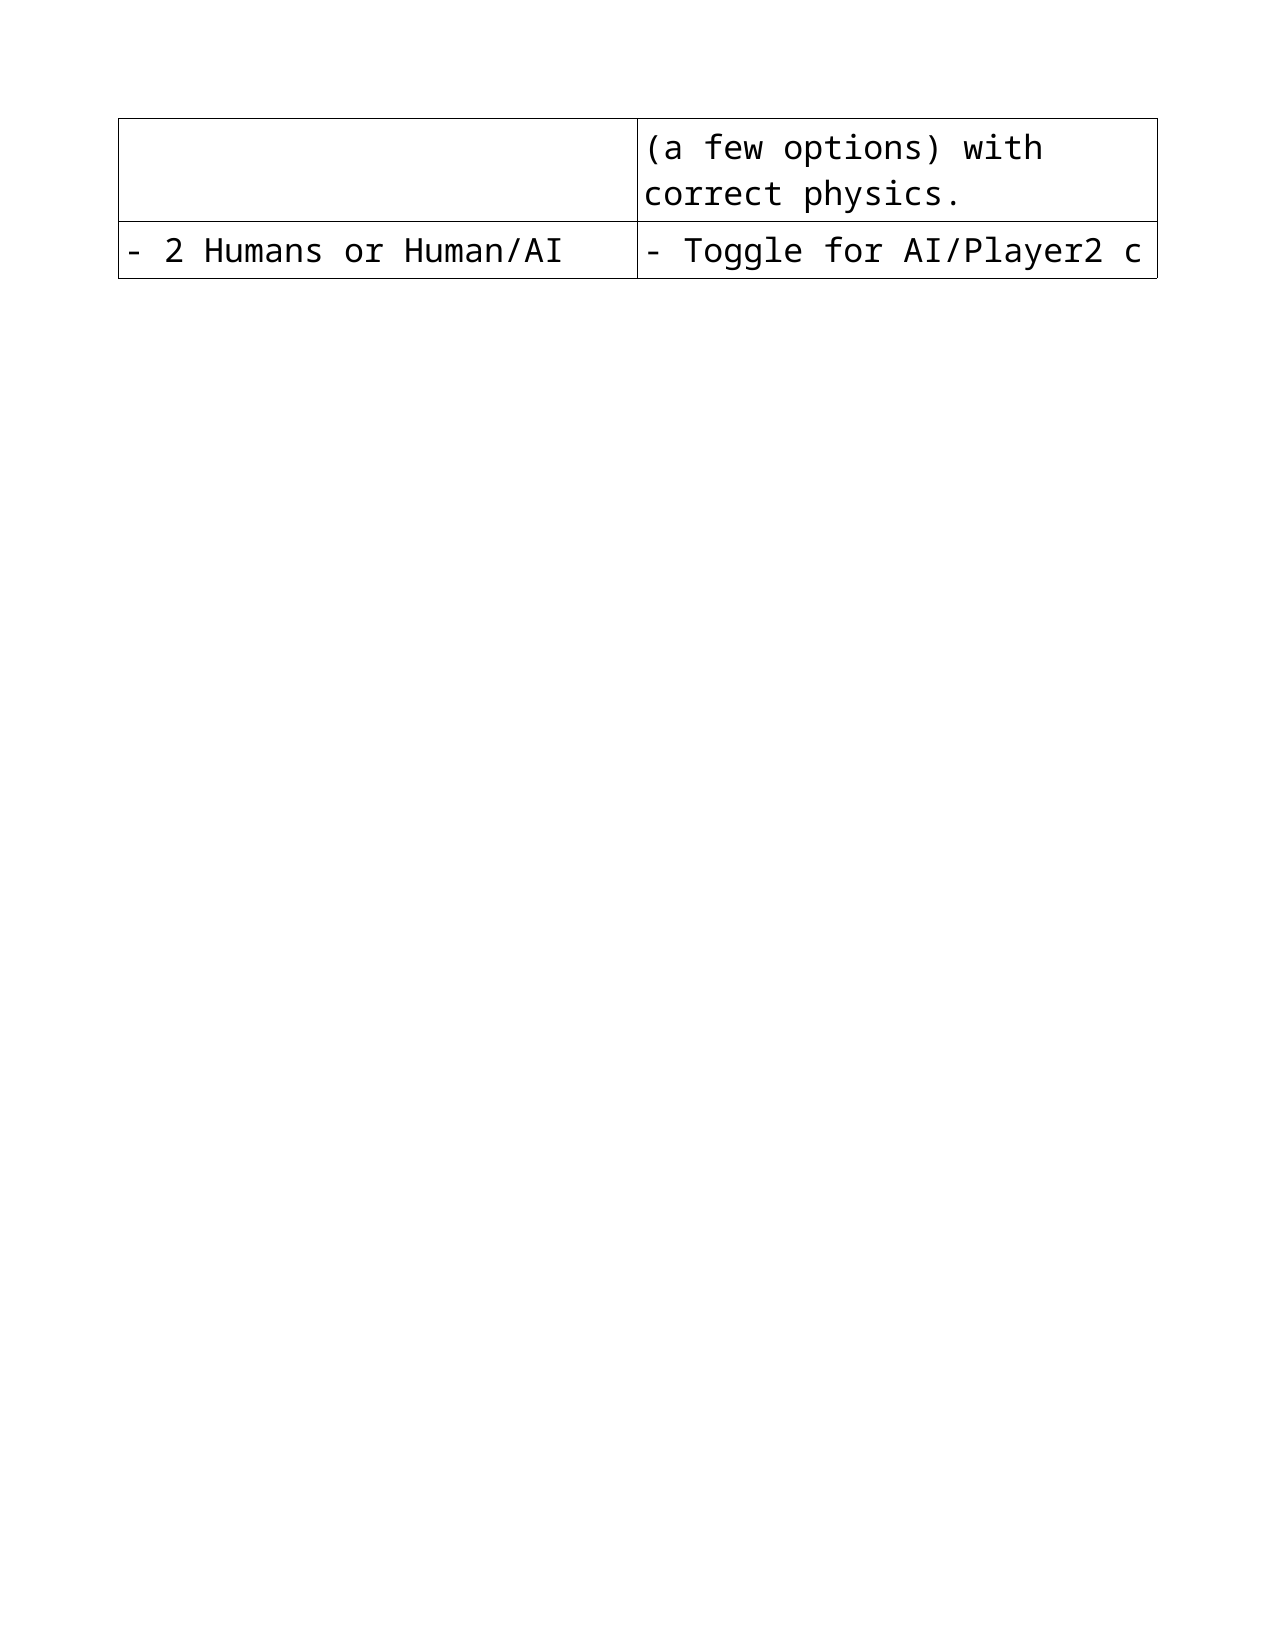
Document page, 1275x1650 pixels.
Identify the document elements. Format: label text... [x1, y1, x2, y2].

table_cell - Toggle for AI/Player2 c [638, 222, 1157, 277]
table_header [119, 119, 637, 221]
table_cell - 2 Humans or Human/AI [119, 222, 637, 277]
table_header (a few options) with correct physics. [638, 119, 1157, 221]
